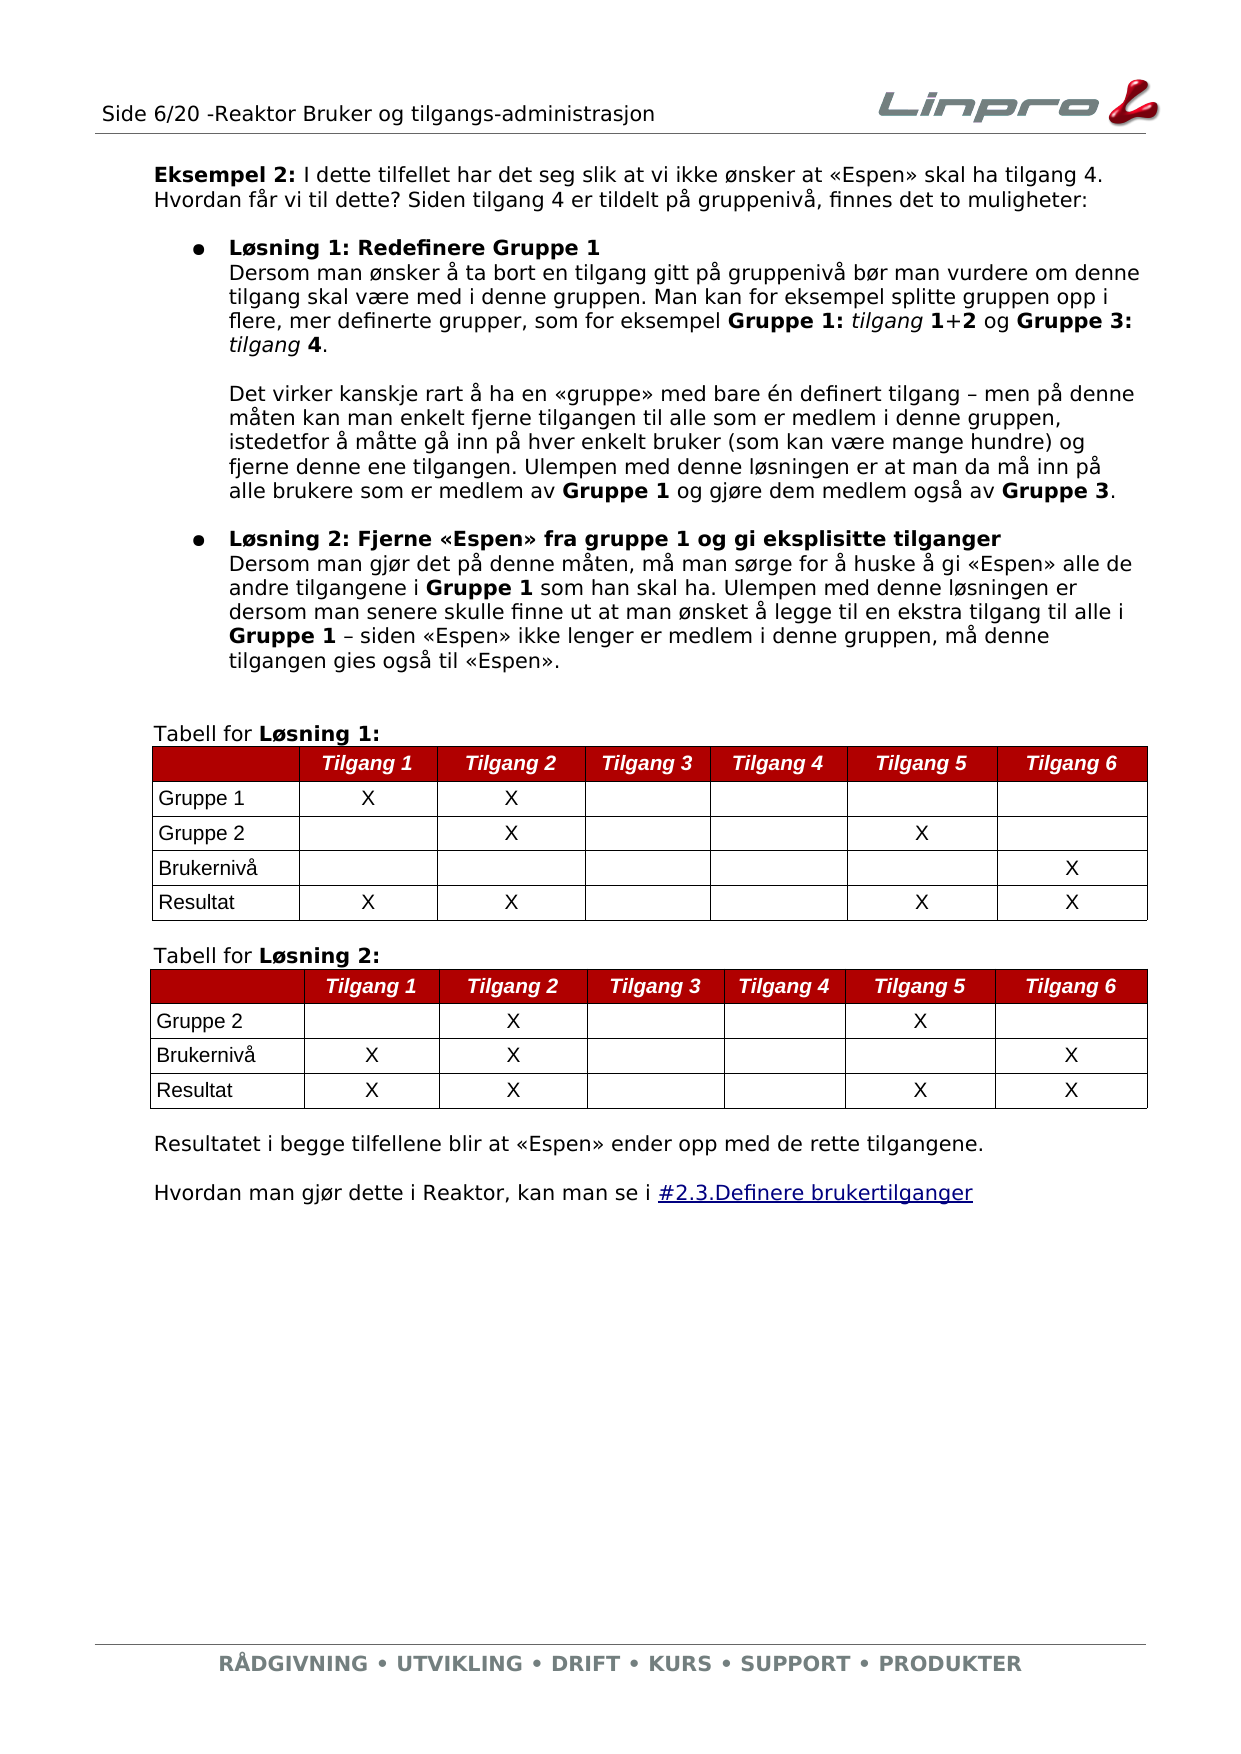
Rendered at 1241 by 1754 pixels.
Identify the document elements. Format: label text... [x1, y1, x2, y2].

table_cell [711, 782, 847, 816]
table_cell X [996, 1039, 1147, 1073]
text Hvordan man gjør dette i Reaktor, kan man se i #2.3.Definere brukertilganger [153, 1181, 1146, 1205]
table_cell [438, 851, 585, 885]
table_cell X [438, 782, 585, 816]
table_header Tilgang 5 [848, 747, 997, 781]
table_cell [300, 817, 437, 850]
table_cell [586, 851, 710, 885]
table_cell [711, 886, 847, 920]
table_cell [998, 817, 1147, 850]
table_header Tilgang 4 [711, 747, 847, 781]
table_cell X [996, 1074, 1147, 1108]
table_cell X [300, 782, 437, 816]
table_cell [711, 817, 847, 850]
table_cell X [305, 1039, 439, 1073]
table_header Tilgang 4 [725, 970, 845, 1003]
table_cell X [848, 817, 997, 850]
table_header Tilgang 1 [305, 970, 439, 1003]
table_cell [586, 782, 710, 816]
table_cell [848, 782, 997, 816]
table_cell Gruppe 2 [153, 817, 299, 850]
table_cell [588, 1074, 724, 1108]
table_cell [848, 851, 997, 885]
table_header Tilgang 6 [998, 747, 1147, 781]
table_cell X [440, 1074, 587, 1108]
table_cell X [998, 886, 1147, 920]
text Eksempel 2: I dette tilfellet har det seg slik at vi ikke ønsker at «Espen» skal ha tilgang 4. Hvordan får vi til dette? Siden tilgang 4 er tildelt på gruppenivå, finnes det to muligheter: [153, 163, 1146, 212]
picture [878, 78, 1162, 128]
table_header Tilgang 2 [440, 970, 587, 1003]
table_cell [588, 1004, 724, 1038]
table_cell [725, 1039, 845, 1073]
table_cell X [846, 1074, 995, 1108]
table_cell X [300, 886, 437, 920]
text Tabell for Løsning 2: [153, 944, 1146, 968]
list Løsning 1: Redefinere Gruppe 1 Dersom man ønsker å ta bort en tilgang gitt på gruppenivå bør man vurdere om denne tilgang skal være med i denne gruppen. Man kan for eksempel splitte gruppen opp i flere, mer definerte grupper, som for eksempel Gruppe 1: tilgang 1+2 og Gruppe 3: tilgang 4. Det virker kanskje rart å ha en «gruppe» med bare én definert tilgang – men på denne måten kan man enkelt fjerne tilgangen til alle som er medlem i denne gruppen, istedetfor å måtte gå inn på hver enkelt bruker (som kan være mange hundre) og fjerne denne ene tilgangen. Ulempen med denne løsningen er at man da må inn på alle brukere som er medlem av Gruppe 1 og gjøre dem medlem også av Gruppe 3. [191, 236, 1146, 503]
table_cell X [438, 817, 585, 850]
table_cell [846, 1039, 995, 1073]
text Tabell for Løsning 1: [153, 722, 1146, 746]
table_cell Brukernivå [151, 1039, 304, 1073]
table_header Tilgang 6 [996, 970, 1147, 1003]
text Resultatet i begge tilfellene blir at «Espen» ender opp med de rette tilgangene. [153, 1132, 1146, 1156]
table_cell X [438, 886, 585, 920]
table_cell [305, 1004, 439, 1038]
table_cell X [440, 1039, 587, 1073]
table_cell [711, 851, 847, 885]
table_header Tilgang 3 [588, 970, 724, 1003]
table_cell [996, 1004, 1147, 1038]
list Løsning 2: Fjerne «Espen» fra gruppe 1 og gi eksplisitte tilganger [191, 527, 1146, 552]
table_header Tilgang 2 [438, 747, 585, 781]
table_cell Brukernivå [153, 851, 299, 885]
table_header [153, 747, 299, 781]
table_cell Resultat [153, 886, 299, 920]
table_cell [586, 817, 710, 850]
table_cell X [440, 1004, 587, 1038]
table_header Tilgang 3 [586, 747, 710, 781]
table_cell X [998, 851, 1147, 885]
table_header Tilgang 5 [846, 970, 995, 1003]
table_cell [588, 1039, 724, 1073]
table_header Tilgang 1 [300, 747, 437, 781]
table_cell Resultat [151, 1074, 304, 1108]
table_cell [586, 886, 710, 920]
table_cell [725, 1074, 845, 1108]
table_cell [998, 782, 1147, 816]
list Dersom man gjør det på denne måten, må man sørge for å huske å gi «Espen» alle de andre tilgangene i Gruppe 1 som han skal ha. Ulempen med denne løsningen er dersom man senere skulle finne ut at man ønsket å legge til en ekstra tilgang til alle i Gruppe 1 – siden «Espen» ikke lenger er medlem i denne gruppen, må denne tilgangen gies også til «Espen». [191, 552, 1146, 722]
table_cell Gruppe 1 [153, 782, 299, 816]
table_cell [300, 851, 437, 885]
table_cell X [305, 1074, 439, 1108]
table_cell Gruppe 2 [151, 1004, 304, 1038]
table_cell X [848, 886, 997, 920]
table_header [151, 970, 304, 1003]
table_cell X [846, 1004, 995, 1038]
table_cell [725, 1004, 845, 1038]
